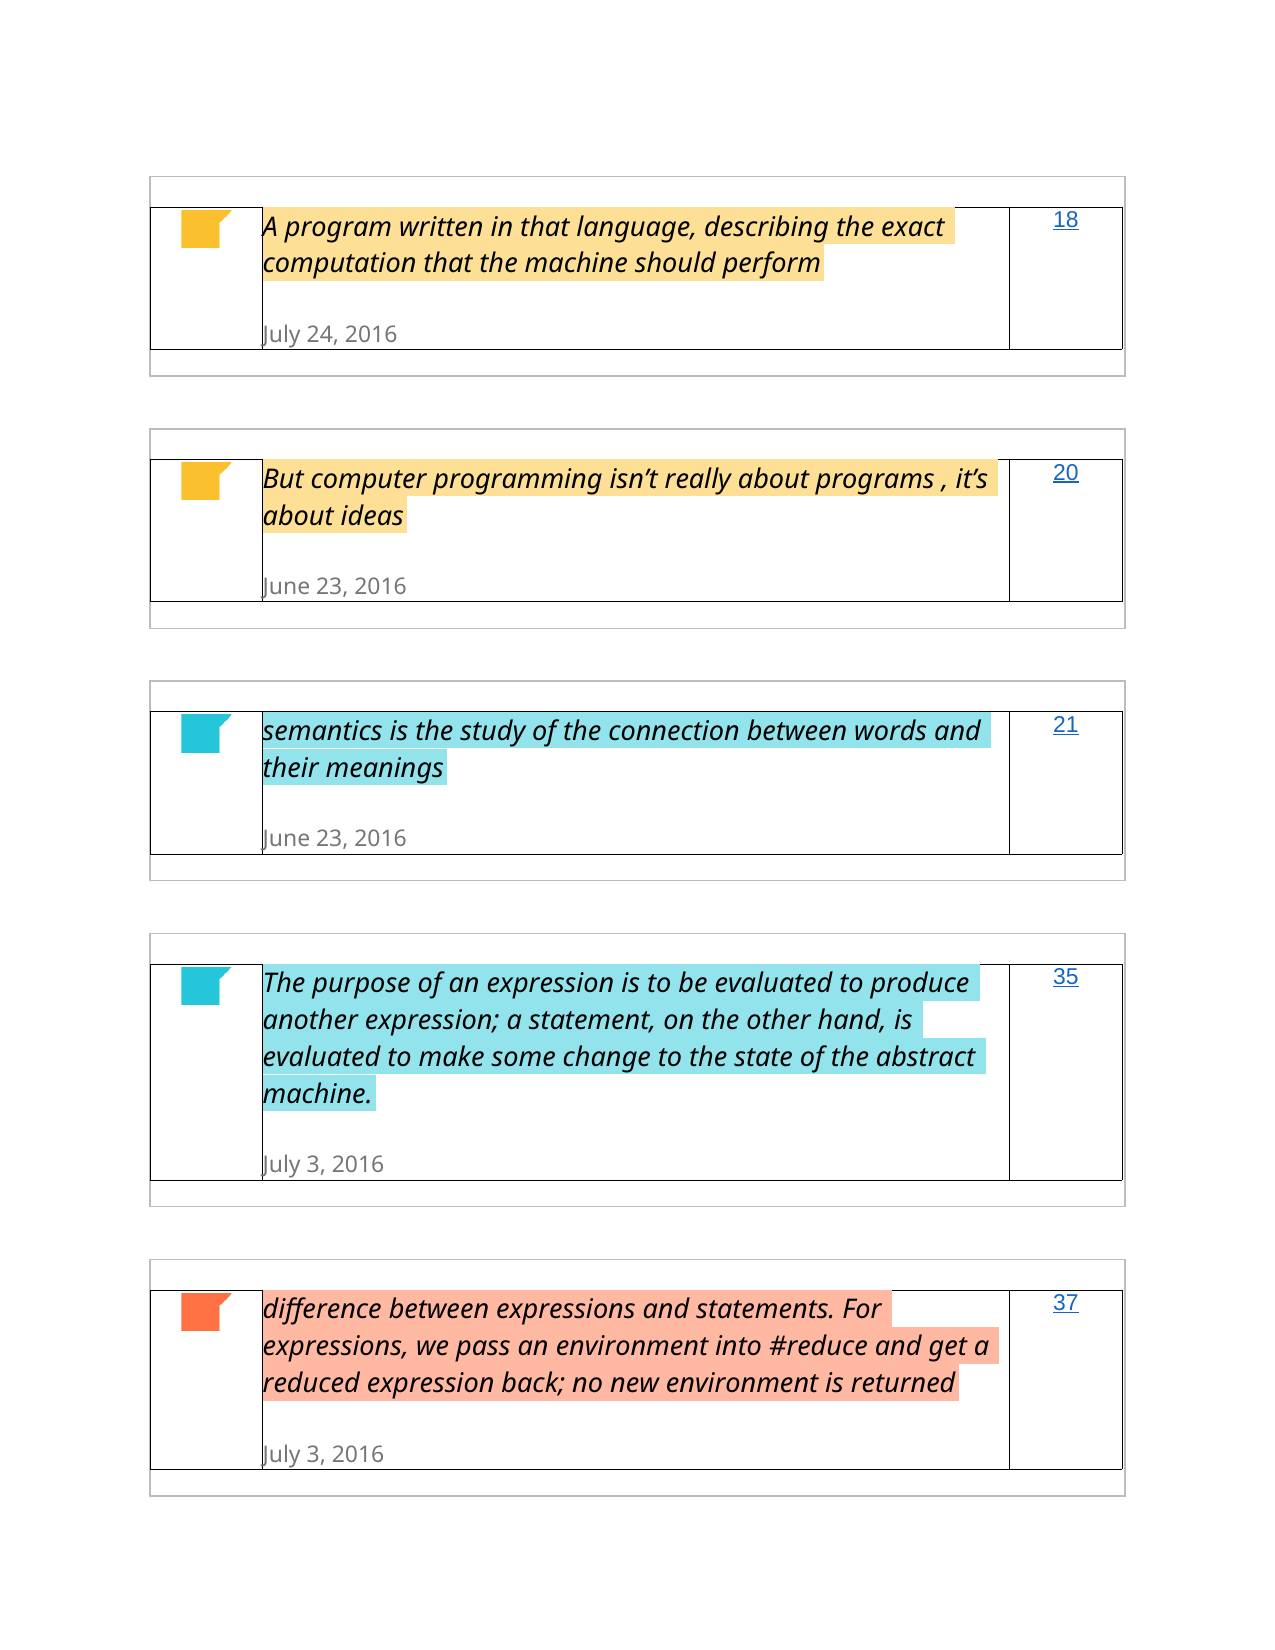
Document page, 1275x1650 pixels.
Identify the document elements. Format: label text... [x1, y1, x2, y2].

table_header 37 [1010, 1291, 1122, 1469]
table_header 18 [1010, 208, 1122, 349]
table_header [151, 430, 1124, 627]
table_header [151, 460, 262, 601]
table_header The purpose of an expression is to be evaluated to produce another expression; a statement, on the other hand, is evaluated to make some change to the state of the abstract machine. July 3, 2016 [263, 965, 1009, 1179]
table_header A program written in that language, describing the exact computation that the machine should perform July 24, 2016 [263, 208, 1009, 349]
picture [181, 967, 232, 1005]
picture [181, 1293, 232, 1331]
table_header [151, 1291, 262, 1469]
table_header 35 [1010, 965, 1122, 1179]
table_header 20 [1010, 460, 1122, 601]
picture [181, 210, 232, 248]
table_header [151, 1260, 1124, 1495]
table_header [151, 208, 262, 349]
picture [181, 462, 232, 500]
picture [181, 714, 232, 753]
table_header [151, 934, 1124, 1206]
table_header semantics is the study of the connection between words and their meanings June 23, 2016 [263, 712, 1009, 853]
table_header 21 [1010, 712, 1122, 853]
table_header [151, 965, 262, 1179]
table_header [151, 712, 262, 853]
table_header difference between expressions and statements. For expressions, we pass an environment into #reduce and get a reduced expression back; no new environment is returned July 3, 2016 [263, 1291, 1009, 1469]
table_header [151, 177, 1124, 375]
table_header But computer programming isn’t really about programs , it’s about ideas June 23, 2016 [263, 460, 1009, 601]
table_header [151, 682, 1124, 880]
